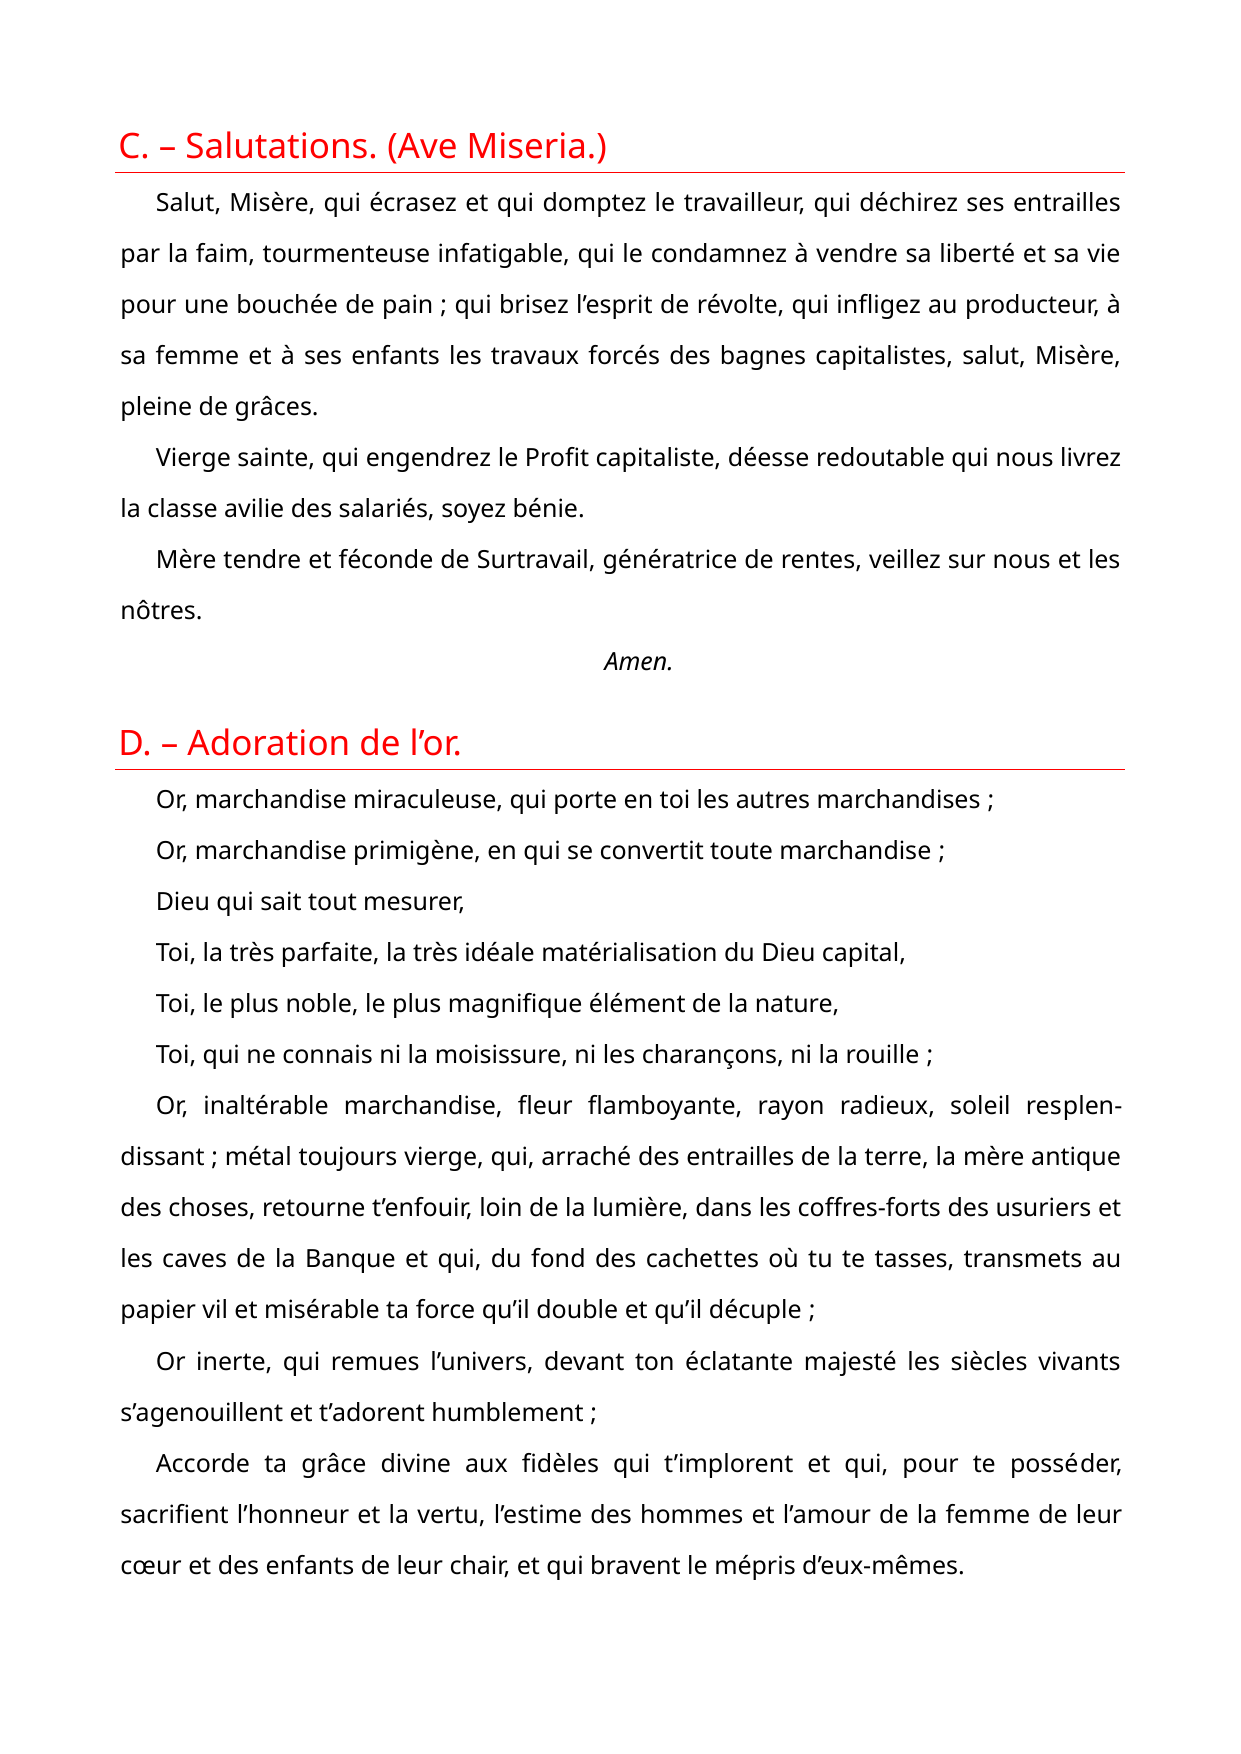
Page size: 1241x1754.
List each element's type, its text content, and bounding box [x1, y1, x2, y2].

text Toi, le plus noble, le plus magnifique élément de la nature, [120, 986, 1122, 1020]
text Amen. [120, 644, 1122, 678]
text Or, inaltérable marchandise, fleur flamboyante, rayon radieux, soleil res­plen­dissant ; métal toujours vierge, qui, arraché des entrailles de la terre, la mère antique des choses, retourne t’enfouir, loin de la lumière, dans les coffres-forts des usuriers et les caves de la Banque et qui, du fond des cachet­tes où tu te tasses, transmets au papier vil et misérable ta force qu’il double et qu’il décuple ; [120, 1088, 1122, 1326]
text Vierge sainte, qui engendrez le Profit capitaliste, déesse redoutable qui nous livrez la classe avilie des salariés, soyez bénie. [120, 439, 1122, 524]
text Toi, la très parfaite, la très idéale matérialisation du Dieu capital, [120, 935, 1122, 969]
text Dieu qui sait tout mesurer, [120, 884, 1122, 918]
text Mère tendre et féconde de Surtravail, génératrice de rentes, veillez sur nous et les nôtres. [120, 542, 1122, 627]
text Salut, Misère, qui écrasez et qui domptez le travailleur, qui déchirez ses entrailles par la faim, tourmenteuse infatigable, qui le condamnez à vendre sa liberté et sa vie pour une bouchée de pain ; qui brisez l’esprit de révolte, qui infligez au producteur, à sa femme et à ses enfants les travaux forcés des bagnes capitalistes, salut, Misère, pleine de grâces. [120, 184, 1122, 422]
text Or, marchandise miraculeuse, qui porte en toi les autres marchandises ; [120, 782, 1122, 816]
text Toi, qui ne connais ni la moisissure, ni les charançons, ni la rouille ; [120, 1037, 1122, 1071]
text Or inerte, qui remues l’univers, devant ton éclatante majesté les siècles vivants s’agenouillent et t’adorent humblement ; [120, 1343, 1122, 1428]
text Accorde ta grâce divine aux fidèles qui t’implorent et qui, pour te possé­der, sacrifient l’honneur et la vertu, l’estime des hommes et l’amour de la fem­me de leur cœur et des enfants de leur chair, et qui bravent le mépris d’eux-mêmes. [120, 1445, 1122, 1581]
subtitle D. – Adoration de l’or. [115, 716, 1125, 769]
subtitle C. – Salutations. (Ave Miseria.) [115, 118, 1125, 172]
text Or, marchandise primigène, en qui se convertit toute marchandise ; [120, 833, 1122, 867]
